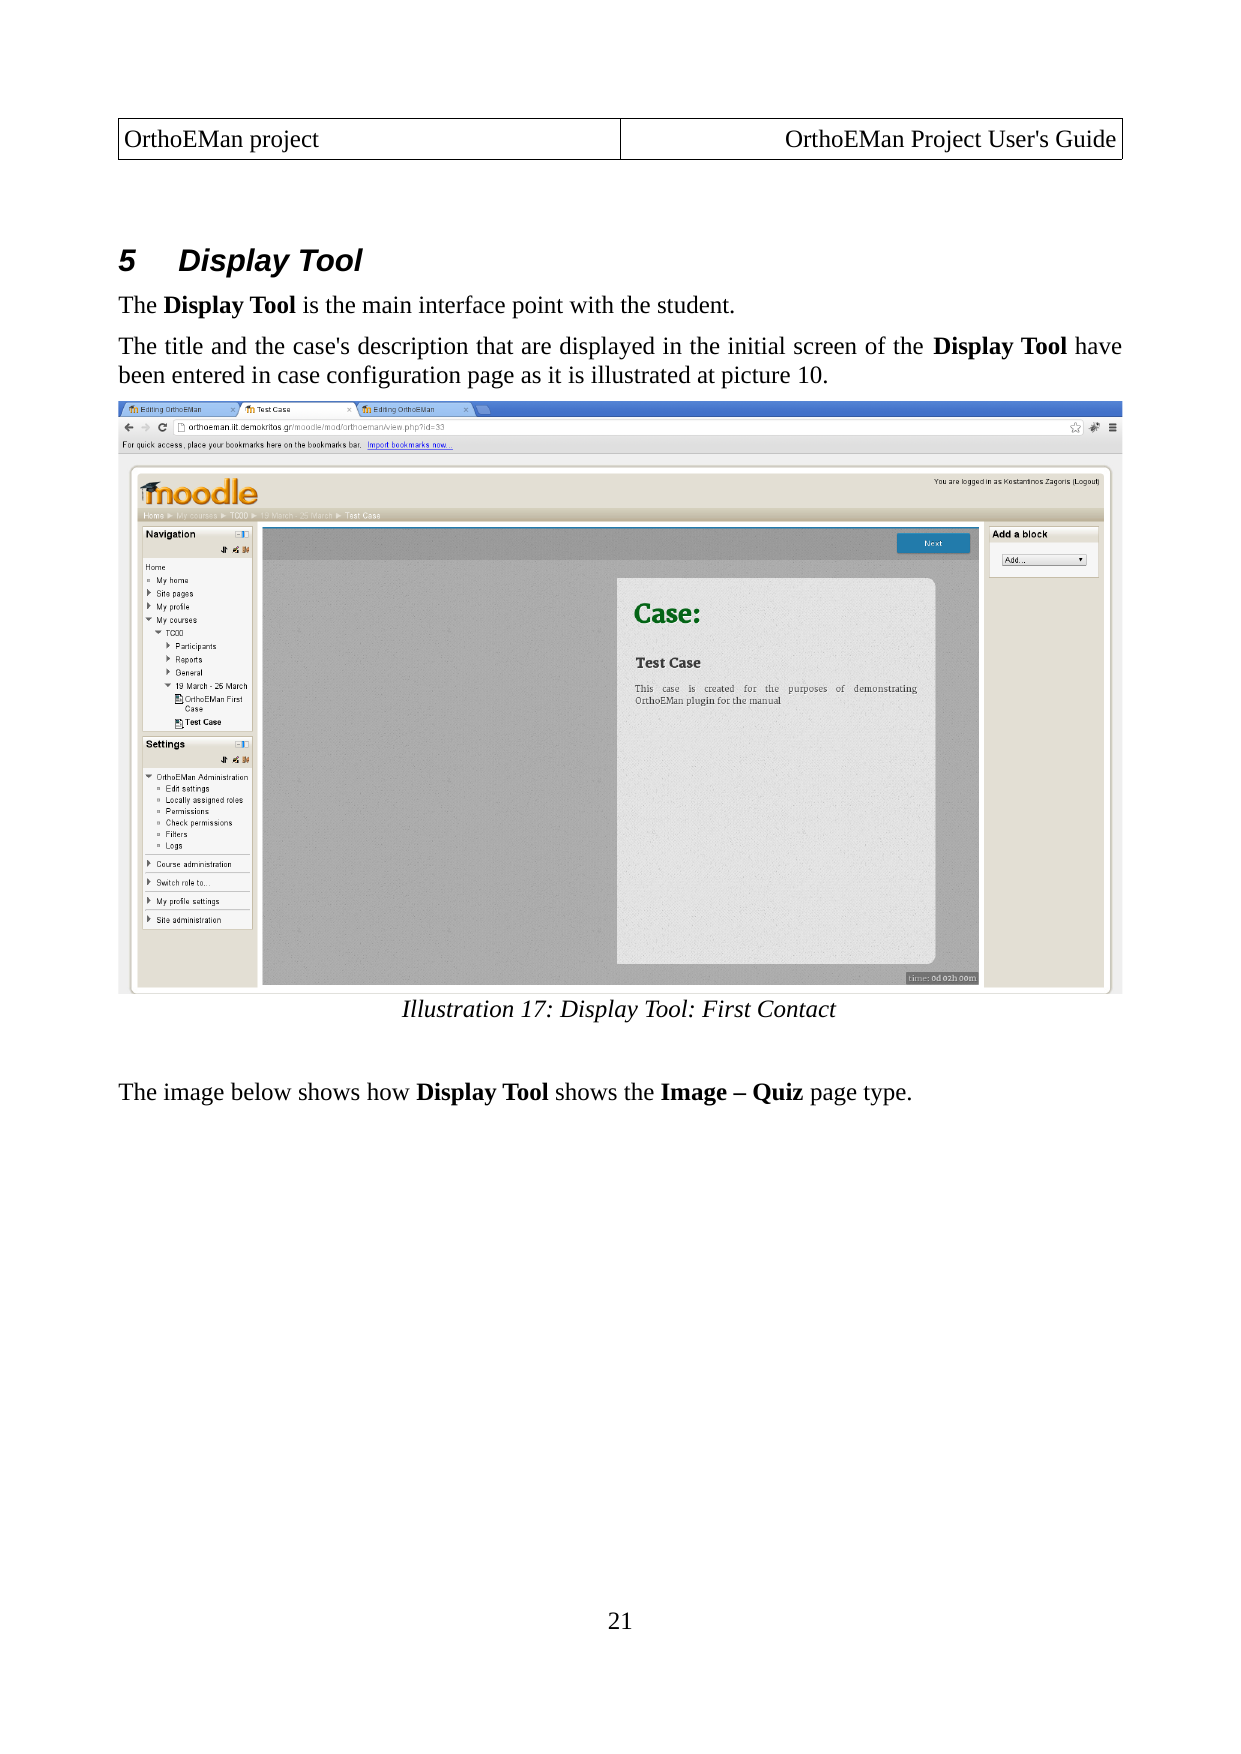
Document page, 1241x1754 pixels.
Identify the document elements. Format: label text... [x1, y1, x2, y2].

text The title and the case's description that are displayed in the initial screen of the Display Tool have been entered in case configuration page as it is illustrated at picture 10. [118, 331, 1122, 389]
subtitle Display Tool [118, 242, 1122, 278]
text The Display Tool is the main interface point with the student. [118, 290, 1122, 319]
picture [118, 401, 1123, 994]
text The image below shows how Display Tool shows the Image – Quiz page type. [118, 1077, 1122, 1105]
text Illustration 17: Display Tool: First Contact [118, 994, 1122, 1023]
